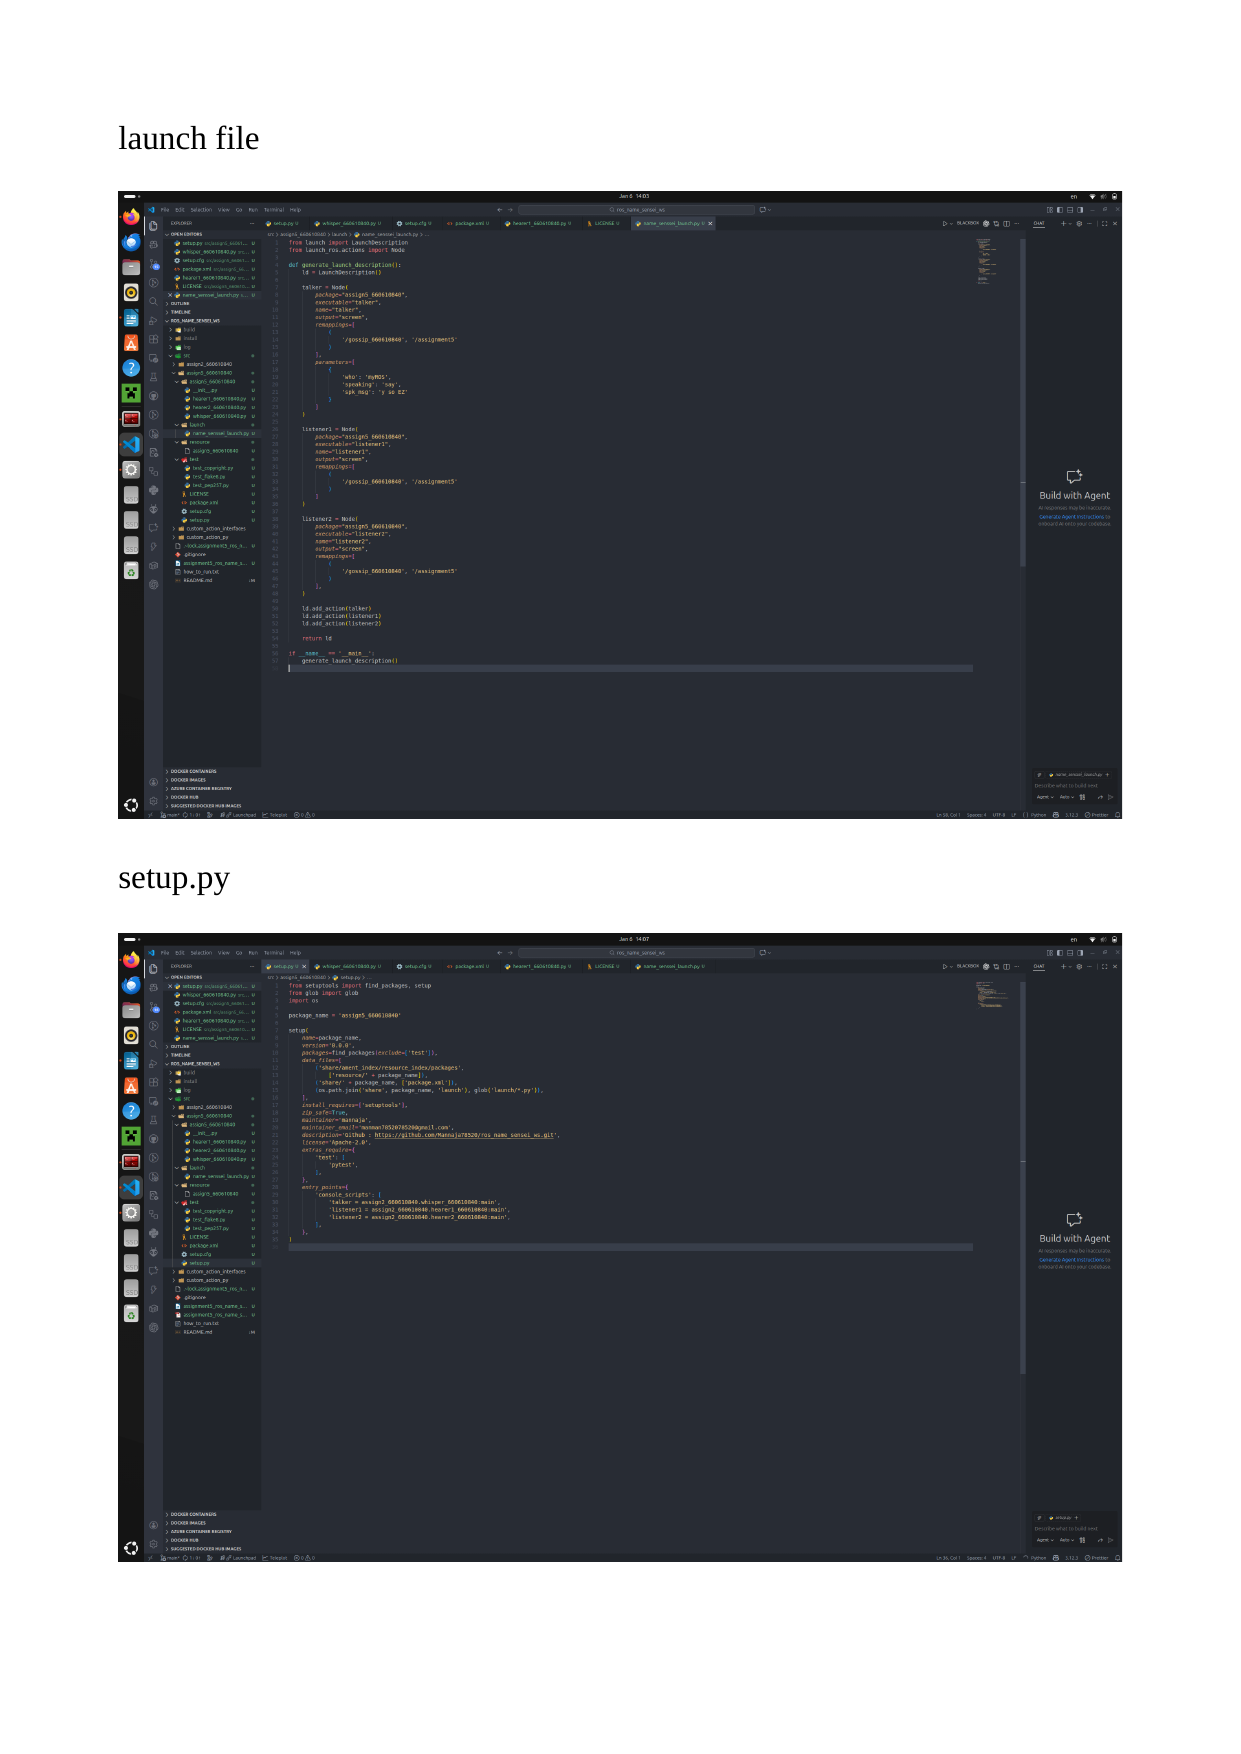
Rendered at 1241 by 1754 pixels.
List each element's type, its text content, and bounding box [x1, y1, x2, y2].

picture [118, 933, 1123, 1562]
text launch file [118, 118, 1122, 156]
text setup.py [118, 857, 1122, 896]
picture [118, 191, 1123, 819]
